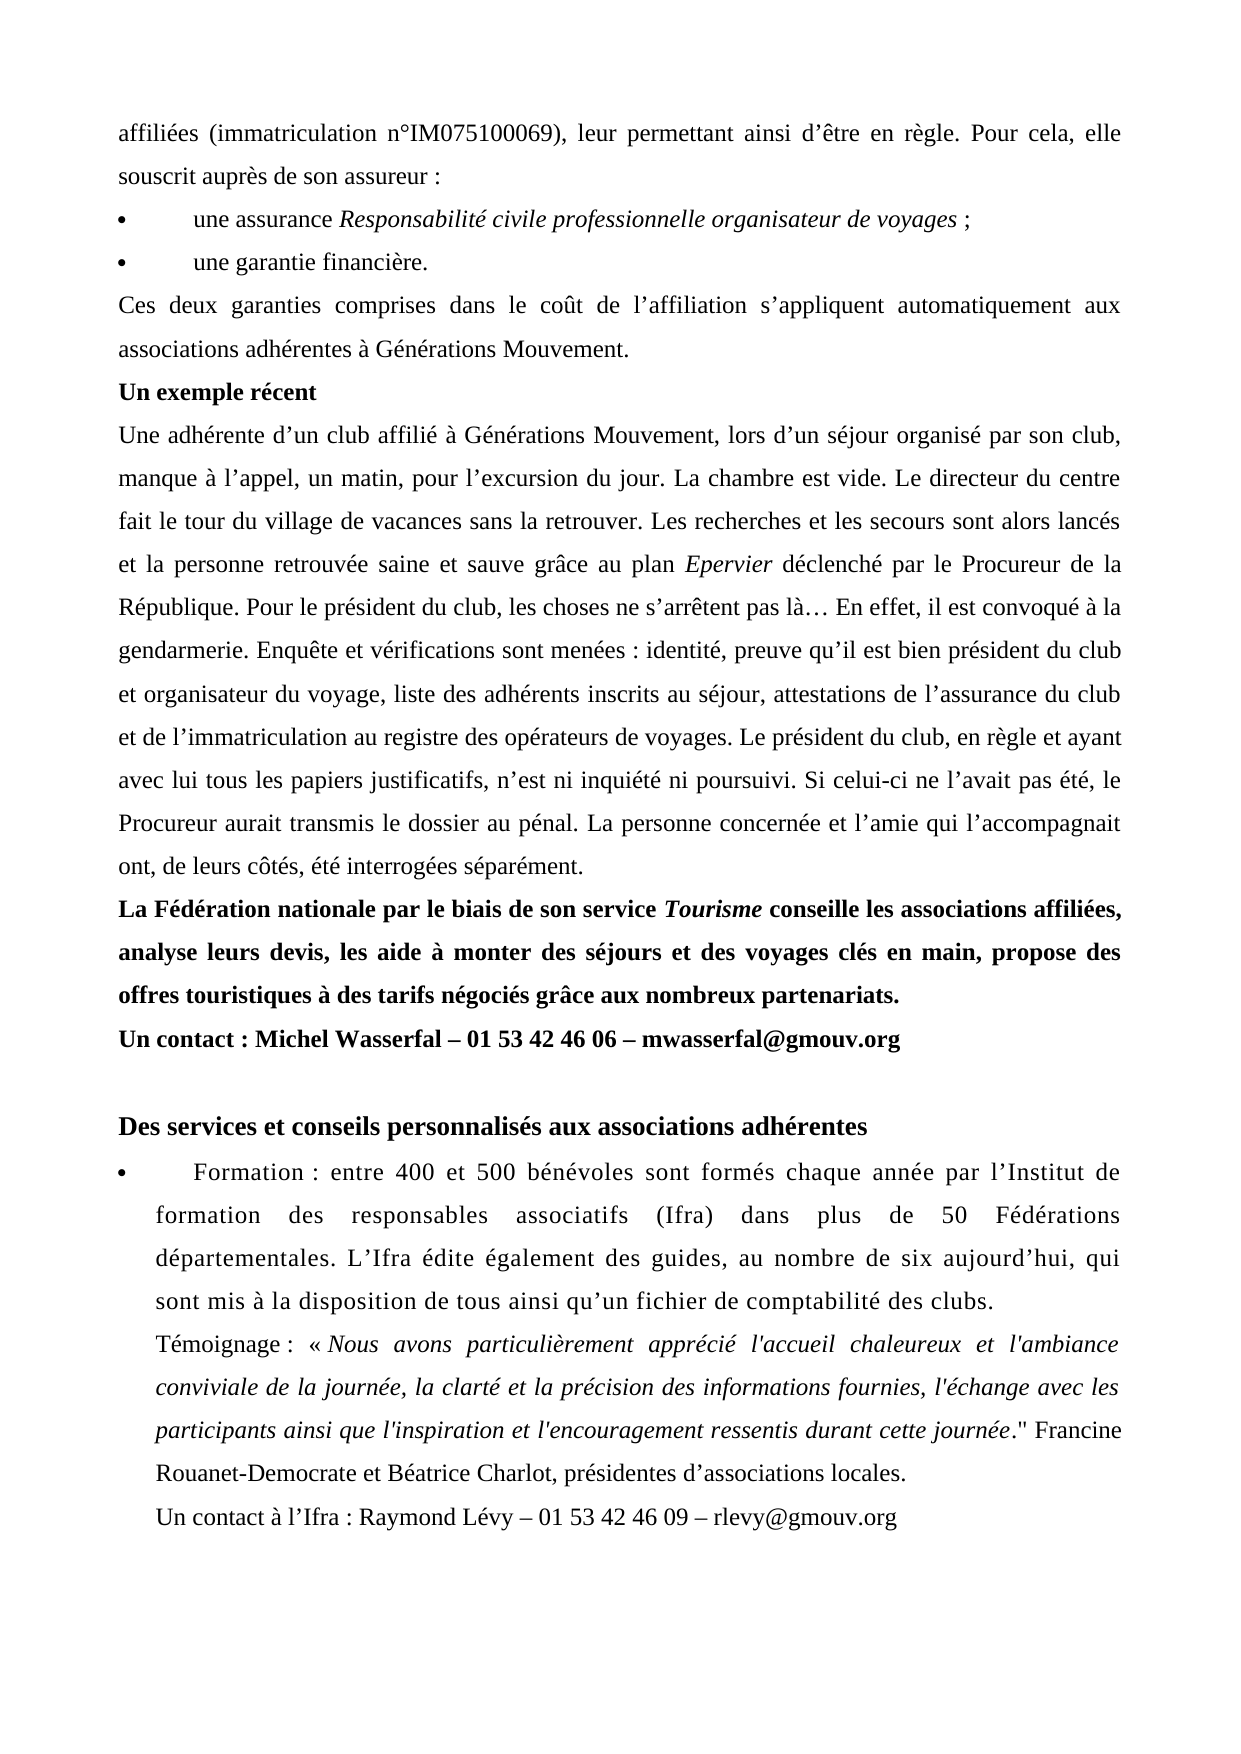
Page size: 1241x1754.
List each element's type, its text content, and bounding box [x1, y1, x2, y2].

list une assurance Responsabilité civile professionnelle organisateur de voyages ; [118, 204, 1122, 233]
text Une adhérente d’un club affilié à Générations Mouvement, lors d’un séjour organisé par son club, manque à l’appel, un matin, pour l’excursion du jour. La chambre est vide. Le directeur du centre fait le tour du village de vacances sans la retrouver. Les recherches et les secours sont alors lancés et la personne retrouvée saine et sauve grâce au plan Epervier déclenché par le Procureur de la République. Pour le président du club, les choses ne s’arrêtent pas là… En effet, il est convoqué à la gendarmerie. Enquête et vérifications sont menées : identité, preuve qu’il est bien président du club et organisateur du voyage, liste des adhérents inscrits au séjour, attestations de l’assurance du club et de l’immatriculation au registre des opérateurs de voyages. Le président du club, en règle et ayant avec lui tous les papiers justificatifs, n’est ni inquiété ni poursuivi. Si celui-ci ne l’avait pas été, le Procureur aurait transmis le dossier au pénal. La personne concernée et l’amie qui l’accompagnait ont, de leurs côtés, été interrogées séparément. [118, 420, 1122, 880]
text affiliées (immatriculation n°IM075100069), leur permettant ainsi d’être en règle. Pour cela, elle souscrit auprès de son assureur : [118, 118, 1122, 190]
list Formation : entre 400 et 500 bénévoles sont formés chaque année par l’Institut de formation des responsables associatifs (Ifra) dans plus de 50 Fédérations départementales. L’Ifra édite également des guides, au nombre de six aujourd’hui, qui sont mis à la disposition de tous ainsi qu’un fichier de comptabilité des clubs. [118, 1157, 1122, 1315]
text Un contact : Michel Wasserfal – 01 53 42 46 06 – mwasserfal@gmouv.org [118, 1024, 1122, 1052]
list une garantie financière. [118, 247, 1122, 276]
text Un exemple récent [118, 377, 1122, 406]
text Des services et conseils personnalisés aux associations adhérentes [118, 1110, 1122, 1141]
text La Fédération nationale par le biais de son service Tourisme conseille les associations affiliées, analyse leurs devis, les aide à monter des séjours et des voyages clés en main, propose des offres touristiques à des tarifs négociés grâce aux nombreux partenariats. [118, 894, 1122, 1009]
text Ces deux garanties comprises dans le coût de l’affiliation s’appliquent automatiquement aux associations adhérentes à Générations Mouvement. [118, 291, 1122, 362]
text Un contact à l’Ifra : Raymond Lévy – 01 53 42 46 09 – rlevy@gmouv.org [155, 1502, 1122, 1530]
text Témoignage : « Nous avons particulièrement apprécié l'accueil chaleureux et l'ambiance conviviale de la journée, la clarté et la précision des informations fournies, l'échange avec les participants ainsi que l'inspiration et l'encouragement ressentis durant cette journée." Francine Rouanet-Democrate et Béatrice Charlot, présidentes d’associations locales. [155, 1329, 1122, 1487]
